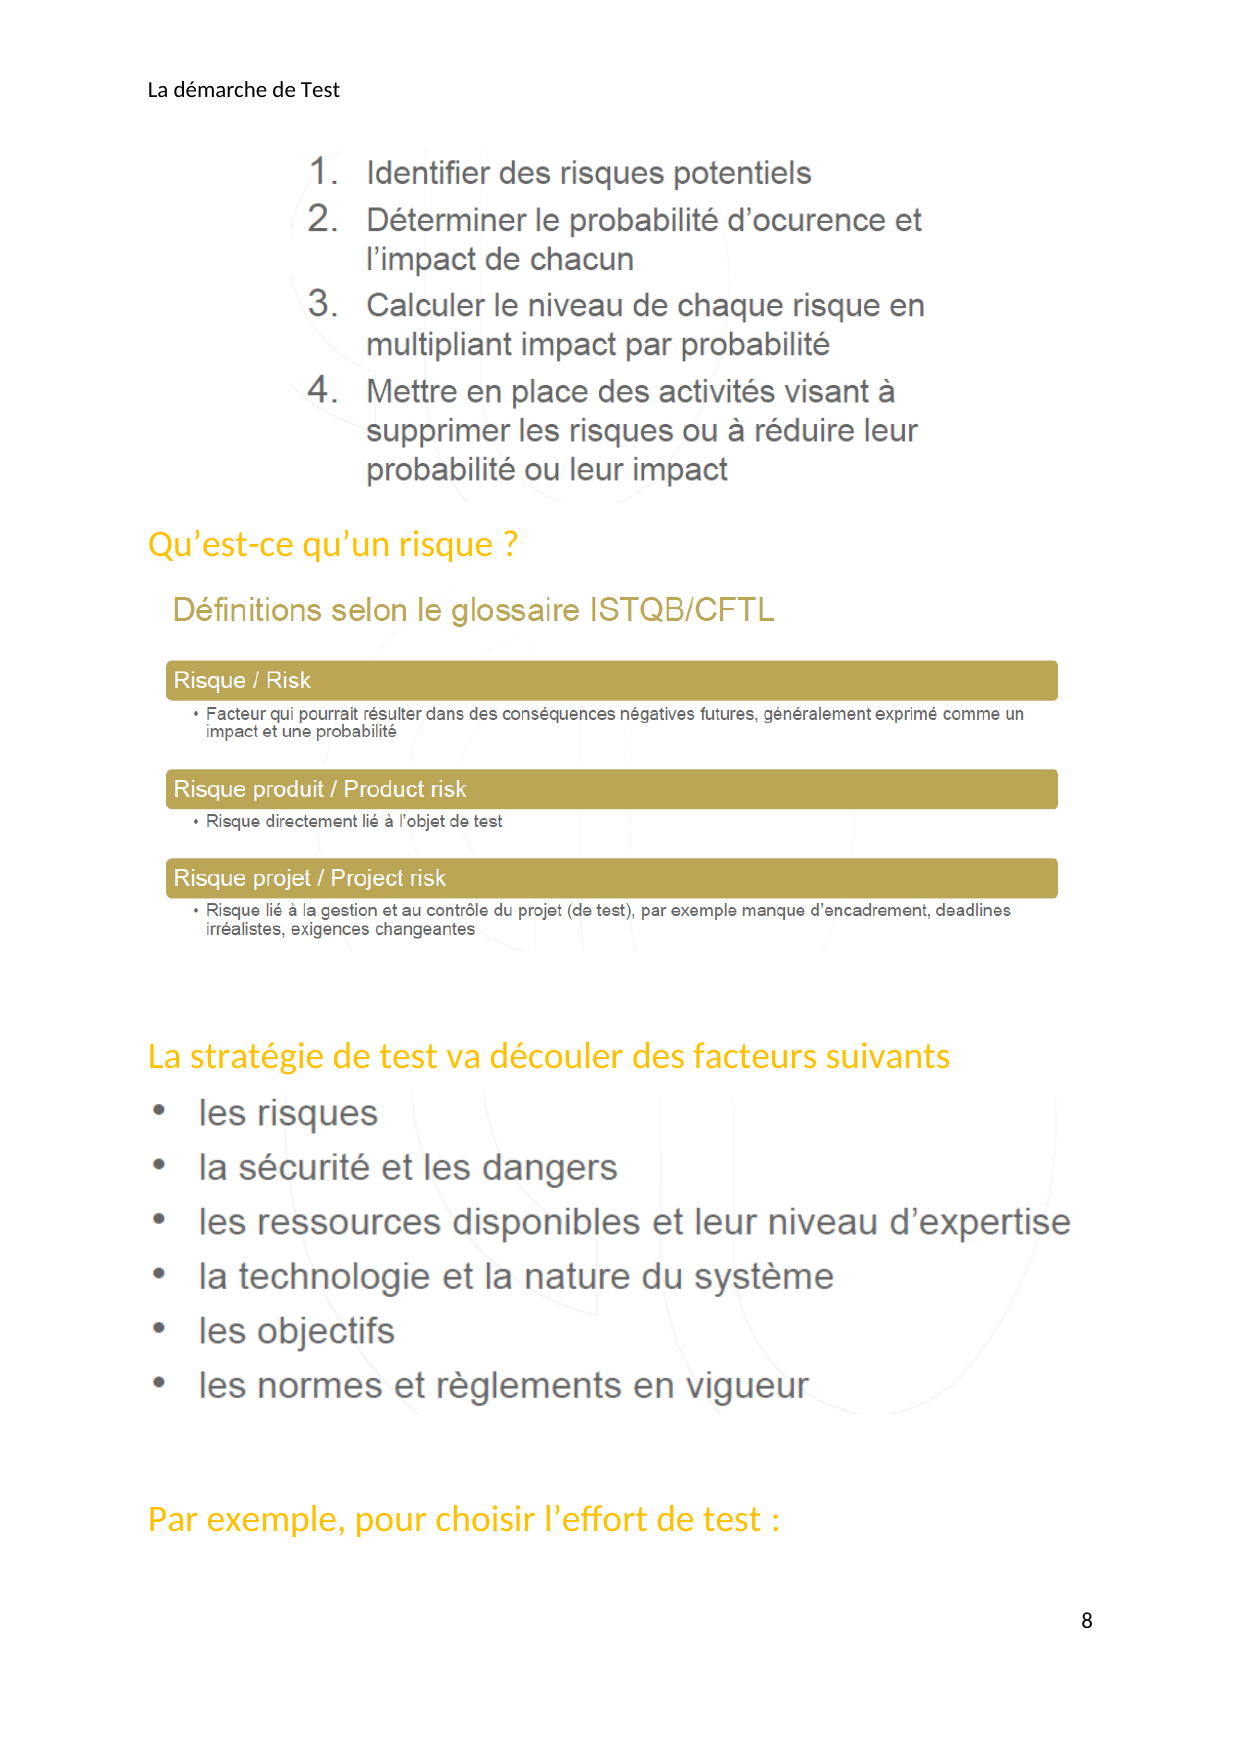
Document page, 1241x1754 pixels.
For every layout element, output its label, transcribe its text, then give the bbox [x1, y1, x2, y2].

text Qu’est-ce qu’un risque ? [148, 520, 1093, 566]
text La stratégie de test va découler des facteurs suivants [148, 1032, 1093, 1077]
text Par exemple, pour choisir l’effort de test : [148, 1495, 1093, 1541]
